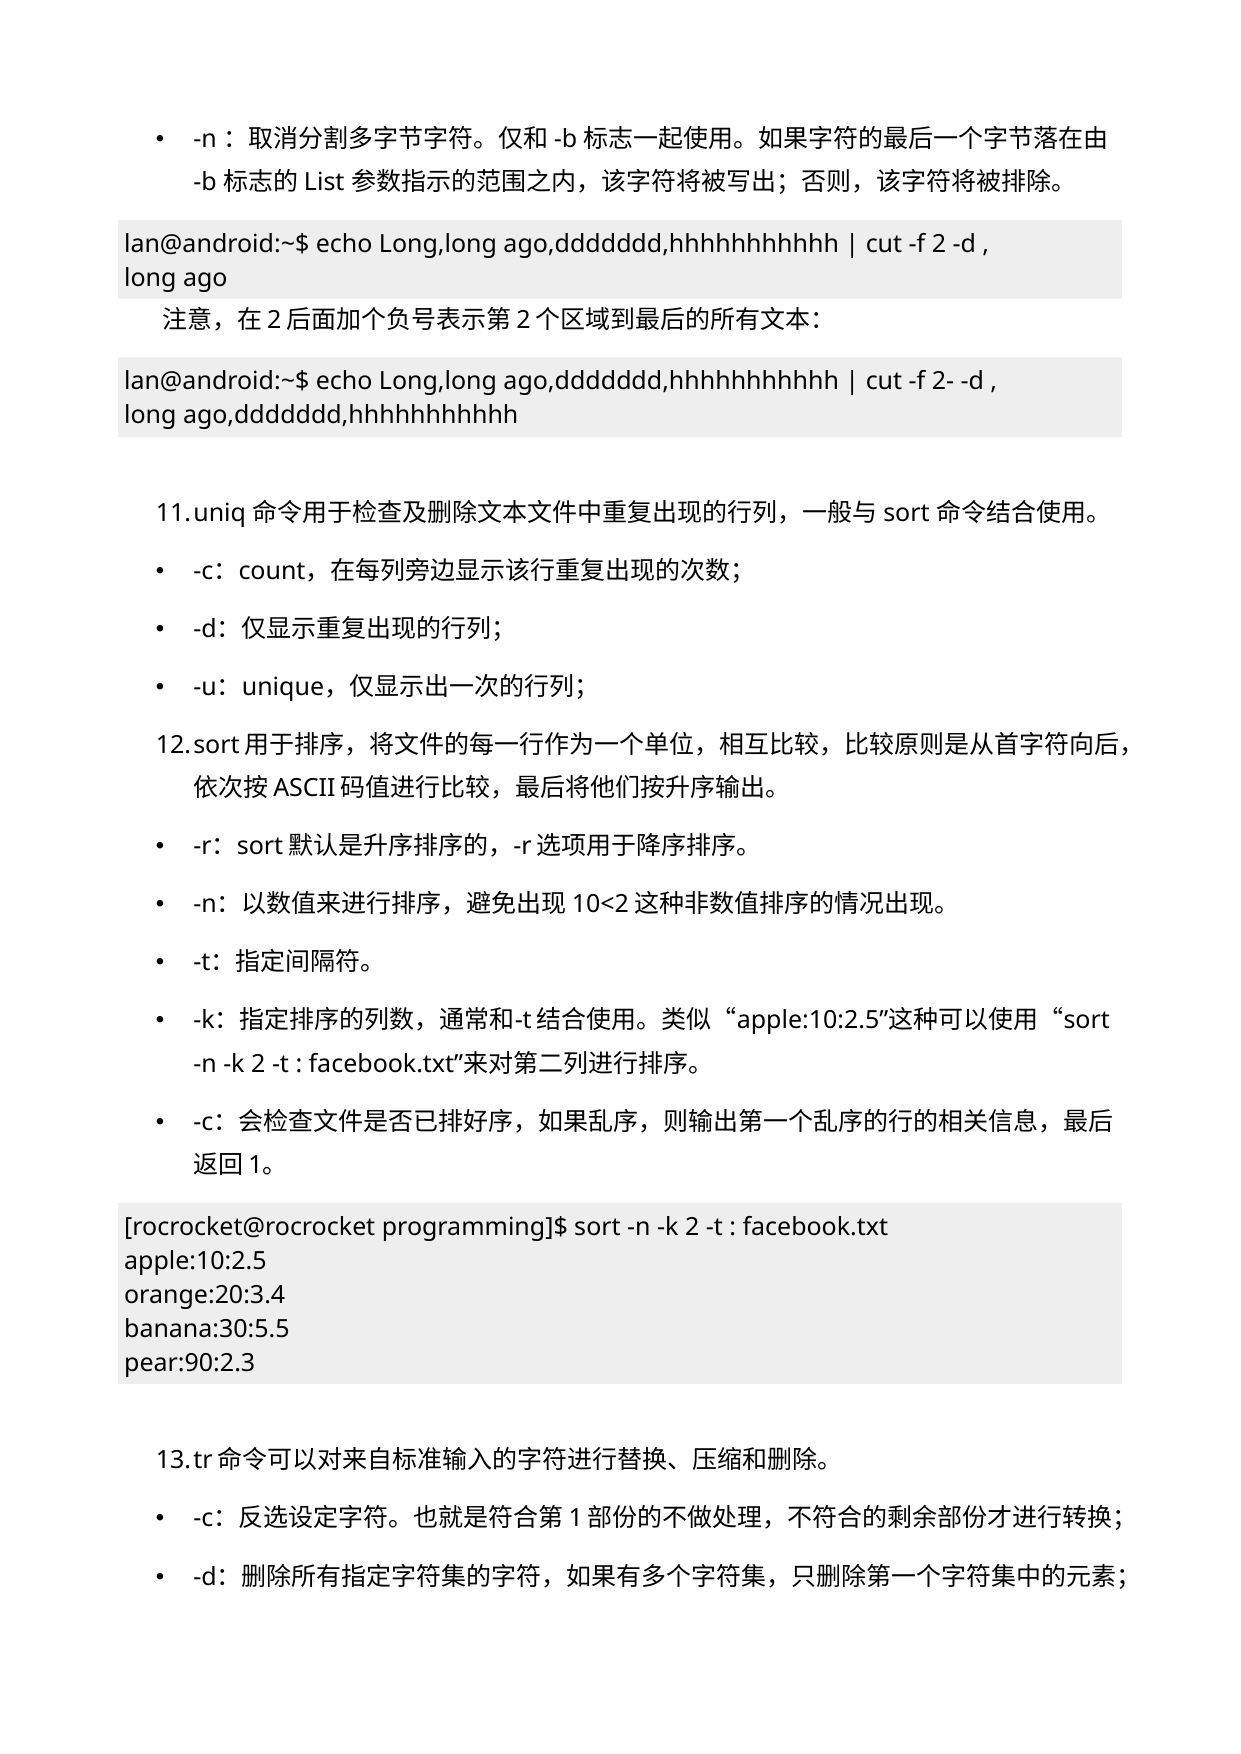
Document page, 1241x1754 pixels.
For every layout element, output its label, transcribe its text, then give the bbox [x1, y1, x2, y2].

text 注意，在2后面加个负号表示第2个区域到最后的所有文本： [118, 299, 1122, 335]
table_header lan@android:~$ echo Long,long ago,ddddddd,hhhhhhhhhhh | cut -f 2 -d , long ago [118, 220, 1122, 299]
list -u：unique，仅显示出一次的行列； [156, 666, 1122, 702]
list -t：指定间隔符。 [156, 942, 1122, 978]
list sort用于排序，将文件的每一行作为一个单位，相互比较，比较原则是从首字符向后，依次按ASCII码值进行比较，最后将他们按升序输出。 [156, 724, 1122, 804]
list -k：指定排序的列数，通常和-t结合使用。类似“apple:10:2.5”这种可以使用“sort -n -k 2 -t : facebook.txt”来对第二列进行排序。 [156, 1000, 1122, 1079]
table_header lan@android:~$ echo Long,long ago,ddddddd,hhhhhhhhhhh | cut -f 2- -d , long ago,ddddddd,hhhhhhhhhhh [118, 357, 1122, 437]
list -c：反选设定字符。也就是符合第1部份的不做处理，不符合的剩余部份才进行转换； [156, 1498, 1122, 1534]
list -n：以数值来进行排序，避免出现10<2这种非数值排序的情况出现。 [156, 884, 1122, 920]
list -c：count，在每列旁边显示该行重复出现的次数； [156, 550, 1122, 586]
list -n ：取消分割多字节字符。仅和 -b 标志一起使用。如果字符的最后一个字节落在由 -b 标志的 List 参数指示的范围之内，该字符将被写出；否则，该字符将被排除。 [156, 118, 1122, 198]
list -d：删除所有指定字符集的字符，如果有多个字符集，只删除第一个字符集中的元素； [156, 1556, 1122, 1592]
table_header [rocrocket@rocrocket programming]$ sort -n -k 2 -t : facebook.txt apple:10:2.5 orange:20:3.4 banana:30:5.5 pear:90:2.3 [118, 1203, 1122, 1384]
list -r：sort默认是升序排序的，-r选项用于降序排序。 [156, 826, 1122, 862]
list uniq 命令用于检查及删除文本文件中重复出现的行列，一般与 sort 命令结合使用。 [156, 492, 1122, 528]
list -c：会检查文件是否已排好序，如果乱序，则输出第一个乱序的行的相关信息，最后返回1。 [156, 1101, 1122, 1181]
list -d：仅显示重复出现的行列； [156, 608, 1122, 644]
list tr命令可以对来自标准输入的字符进行替换、压缩和删除。 [156, 1440, 1122, 1476]
